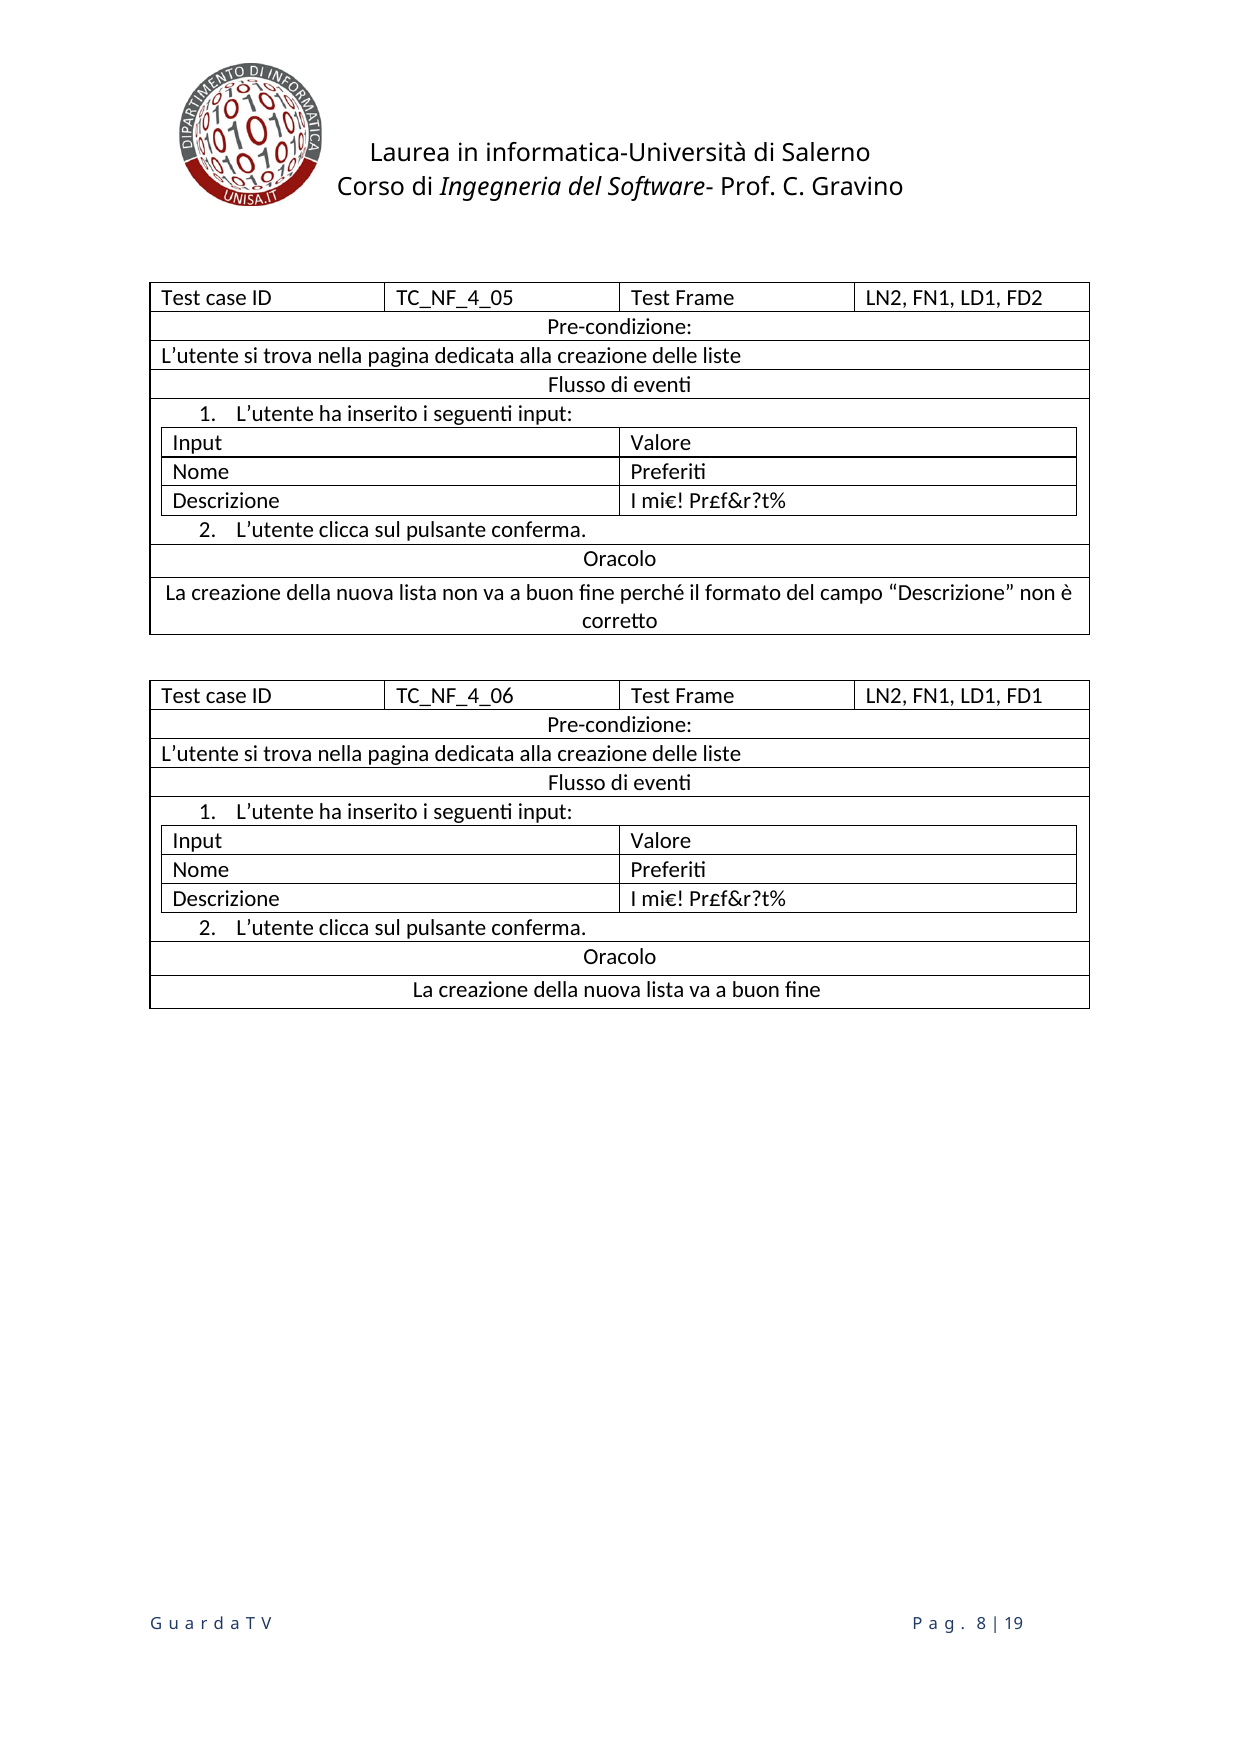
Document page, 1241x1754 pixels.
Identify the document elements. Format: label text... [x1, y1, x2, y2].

table_cell L’utente si trova nella pagina dedicata alla creazione delle liste [151, 341, 1089, 369]
table_cell Nome [162, 855, 619, 883]
table_cell Nome [162, 458, 619, 485]
table_cell Oracolo [151, 942, 1089, 974]
table_cell L’utente ha inserito i seguenti input: L’utente clicca sul pulsante conferma. [151, 399, 1089, 543]
table_header LN2, FN1, LD1, FD2 [855, 283, 1089, 311]
table_header Valore [620, 428, 1076, 456]
table_header Test Frame [620, 681, 854, 709]
table_header Valore [620, 826, 1076, 854]
table_cell I mi€! Pr£f&r?t% [620, 884, 1076, 912]
table_cell La creazione della nuova lista non va a buon fine perché il formato del campo “Descrizione” non è corretto [151, 578, 1089, 634]
table_cell L’utente ha inserito i seguenti input: L’utente clicca sul pulsante conferma. [151, 797, 1089, 941]
table_cell Flusso di eventi [151, 370, 1089, 398]
table_header TC_NF_4_05 [385, 283, 619, 311]
table_cell Descrizione [162, 884, 619, 912]
table_header Input [162, 826, 619, 854]
table_header TC_NF_4_06 [385, 681, 619, 709]
table_cell Preferiti [620, 458, 1076, 485]
table_cell Preferiti [620, 855, 1076, 883]
table_cell La creazione della nuova lista va a buon fine [151, 976, 1089, 1008]
table_cell Pre-condizione: [151, 710, 1089, 738]
table_cell Descrizione [162, 486, 619, 514]
table_header Test case ID [151, 681, 384, 709]
table_cell Flusso di eventi [151, 768, 1089, 796]
table_header Test Frame [620, 283, 854, 311]
table_header Input [162, 428, 619, 456]
table_cell Pre-condizione: [151, 312, 1089, 340]
table_header LN2, FN1, LD1, FD1 [855, 681, 1089, 709]
table_cell I mi€! Pr£f&r?t% [620, 486, 1076, 514]
table_cell L’utente si trova nella pagina dedicata alla creazione delle liste [151, 739, 1089, 767]
table_header Test case ID [151, 283, 384, 311]
table_cell Oracolo [151, 545, 1089, 577]
